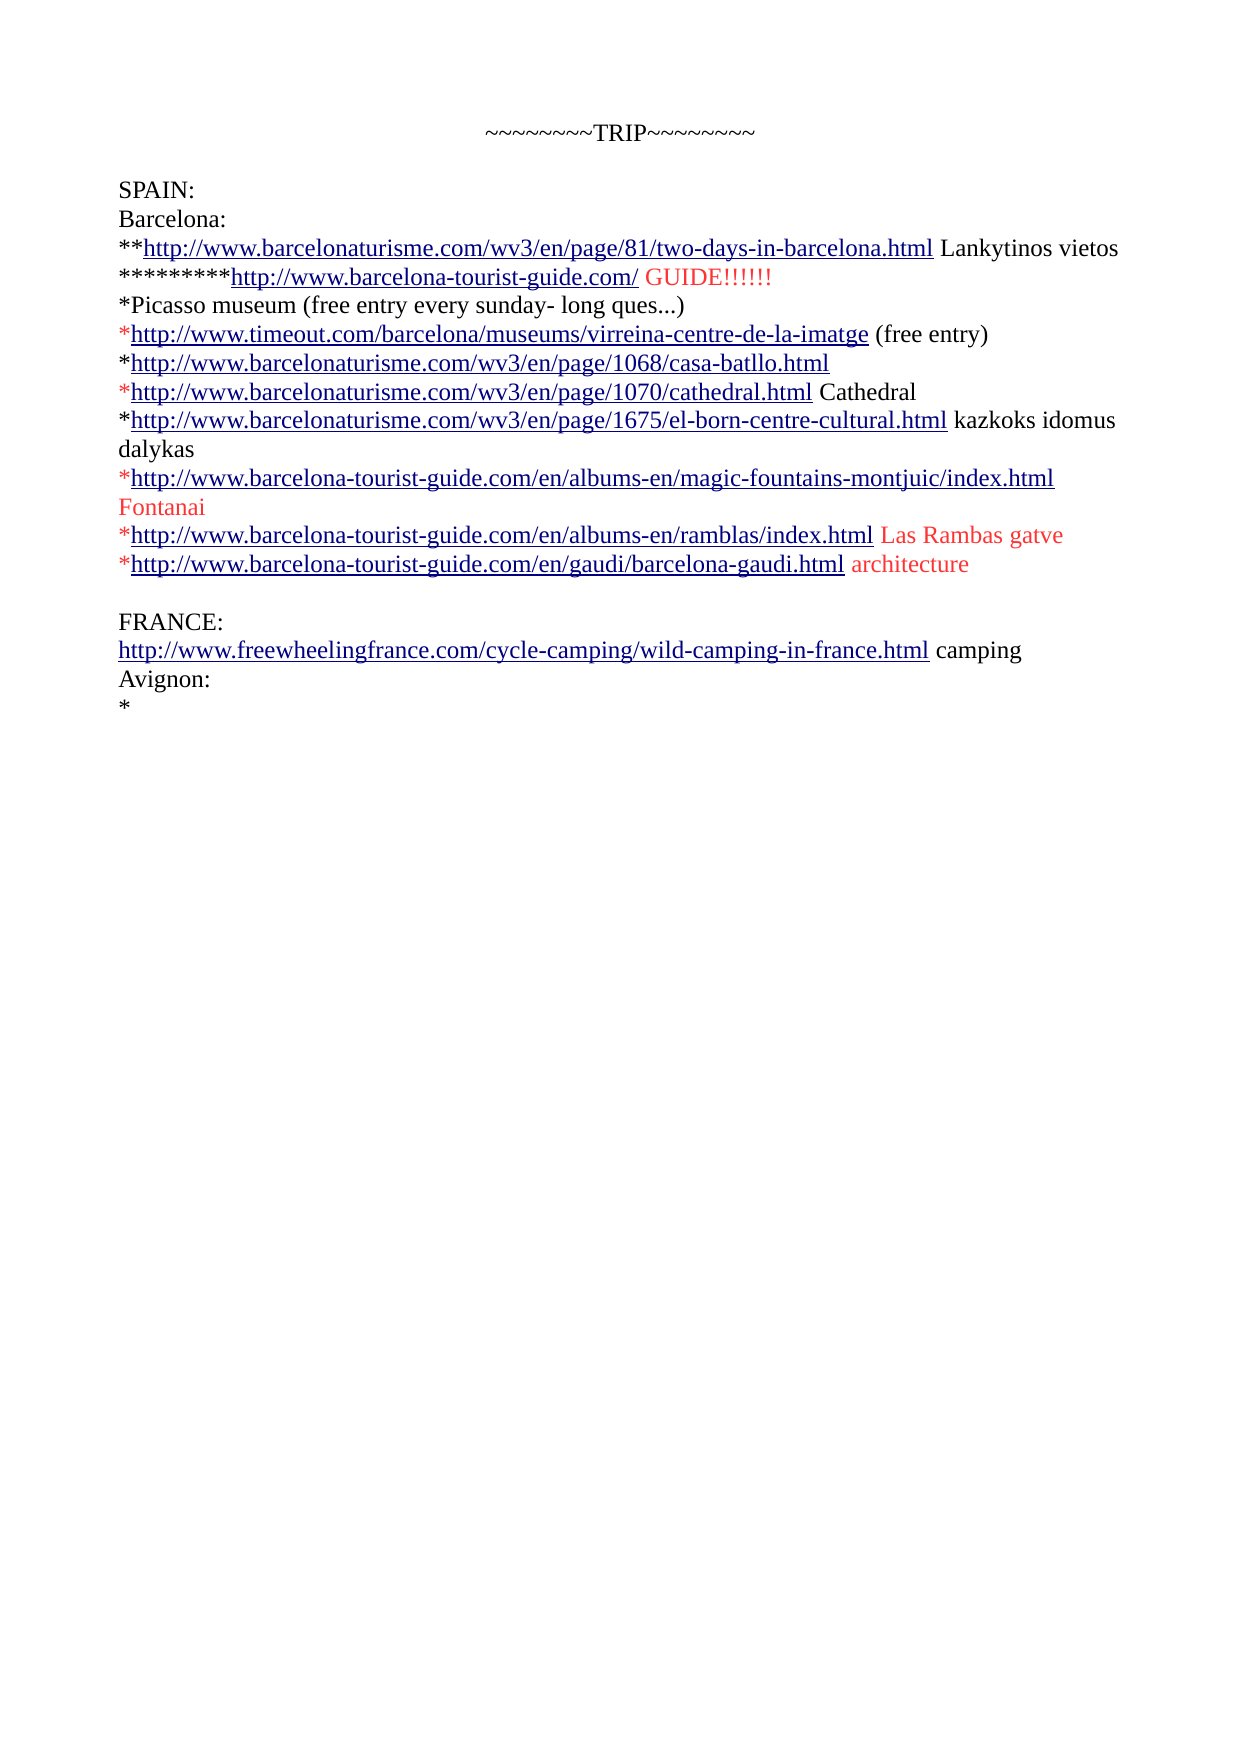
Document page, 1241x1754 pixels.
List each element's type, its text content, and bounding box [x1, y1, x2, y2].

text *http://www.barcelona-tourist-guide.com/en/albums-en/magic-fountains-montjuic/index.html Fontanai [118, 463, 1122, 521]
text * [118, 693, 1122, 722]
text Avignon: [118, 664, 1122, 693]
text *********http://www.barcelona-tourist-guide.com/ GUIDE!!!!!! [118, 262, 1122, 291]
text ~~~~~~~~TRIP~~~~~~~~ [118, 118, 1122, 147]
text *http://www.barcelonaturisme.com/wv3/en/page/1070/cathedral.html Cathedral [118, 377, 1122, 406]
text http://www.freewheelingfrance.com/cycle-camping/wild-camping-in-france.html camping [118, 636, 1122, 664]
text *http://www.barcelonaturisme.com/wv3/en/page/1675/el-born-centre-cultural.html kazkoks idomus dalykas [118, 406, 1122, 463]
text *http://www.timeout.com/barcelona/museums/virreina-centre-de-la-imatge (free entry) [118, 319, 1122, 348]
text *http://www.barcelona-tourist-guide.com/en/gaudi/barcelona-gaudi.html architecture [118, 549, 1122, 578]
text *Picasso museum (free entry every sunday- long ques...) [118, 291, 1122, 319]
text FRANCE: [118, 607, 1122, 636]
text SPAIN: [118, 176, 1122, 204]
text *http://www.barcelona-tourist-guide.com/en/albums-en/ramblas/index.html Las Rambas gatve [118, 521, 1122, 549]
text **http://www.barcelonaturisme.com/wv3/en/page/81/two-days-in-barcelona.html Lankytinos vietos [118, 233, 1122, 262]
text Barcelona: [118, 204, 1122, 233]
text *http://www.barcelonaturisme.com/wv3/en/page/1068/casa-batllo.html [118, 348, 1122, 377]
